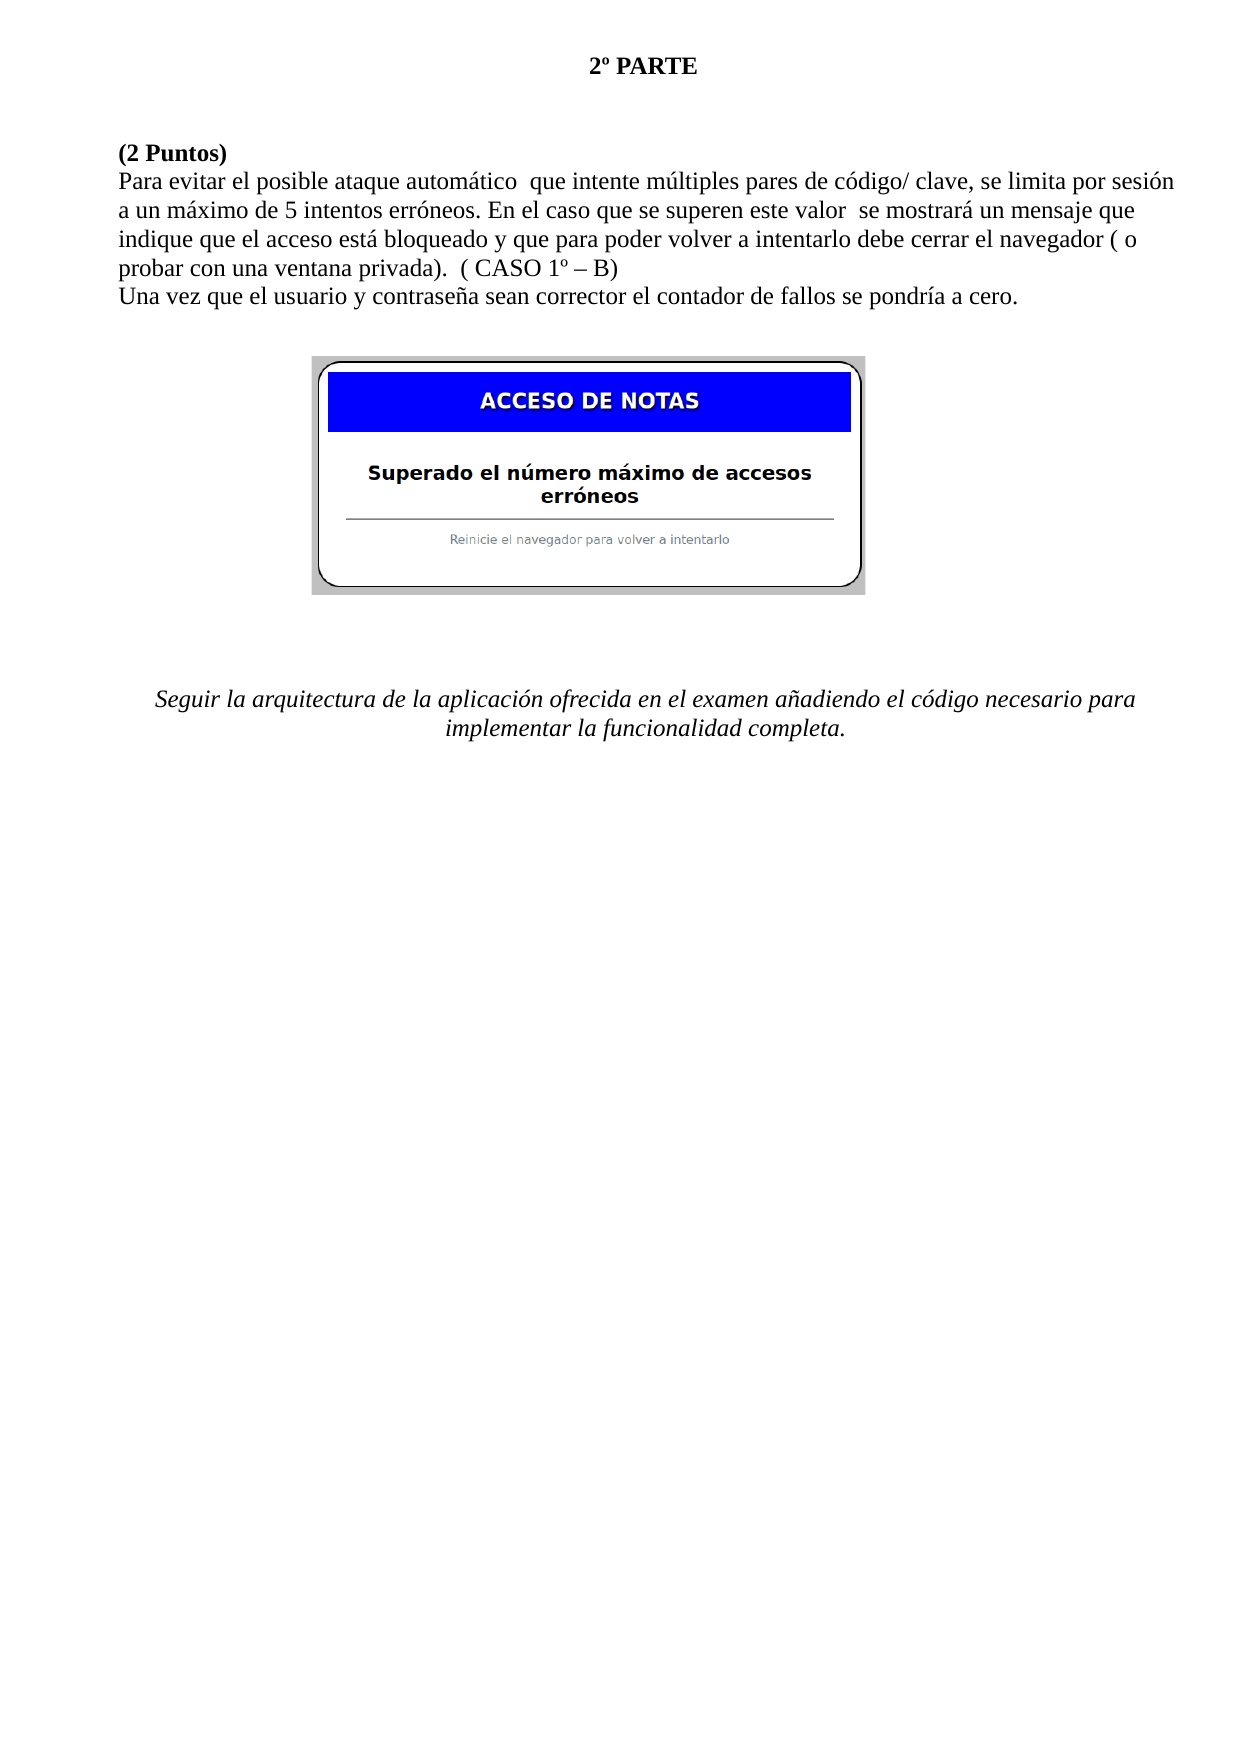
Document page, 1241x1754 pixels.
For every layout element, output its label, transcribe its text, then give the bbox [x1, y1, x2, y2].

text Una vez que el usuario y contraseña sean corrector el contador de fallos se pondría a cero. [118, 281, 1175, 310]
text 2º PARTE [118, 51, 1175, 80]
text Seguir la arquitectura de la aplicación ofrecida en el examen añadiendo el código necesario para implementar la funcionalidad completa. [118, 684, 1175, 741]
text Para evitar el posible ataque automático que intente múltiples pares de código/ clave, se limita por sesión a un máximo de 5 intentos erróneos. En el caso que se superen este valor se mostrará un mensaje que indique que el acceso está bloqueado y que para poder volver a intentarlo debe cerrar el navegador ( o probar con una ventana privada). ( CASO 1º – B) [118, 166, 1175, 281]
picture [311, 356, 866, 595]
text (2 Puntos) [118, 138, 1175, 166]
